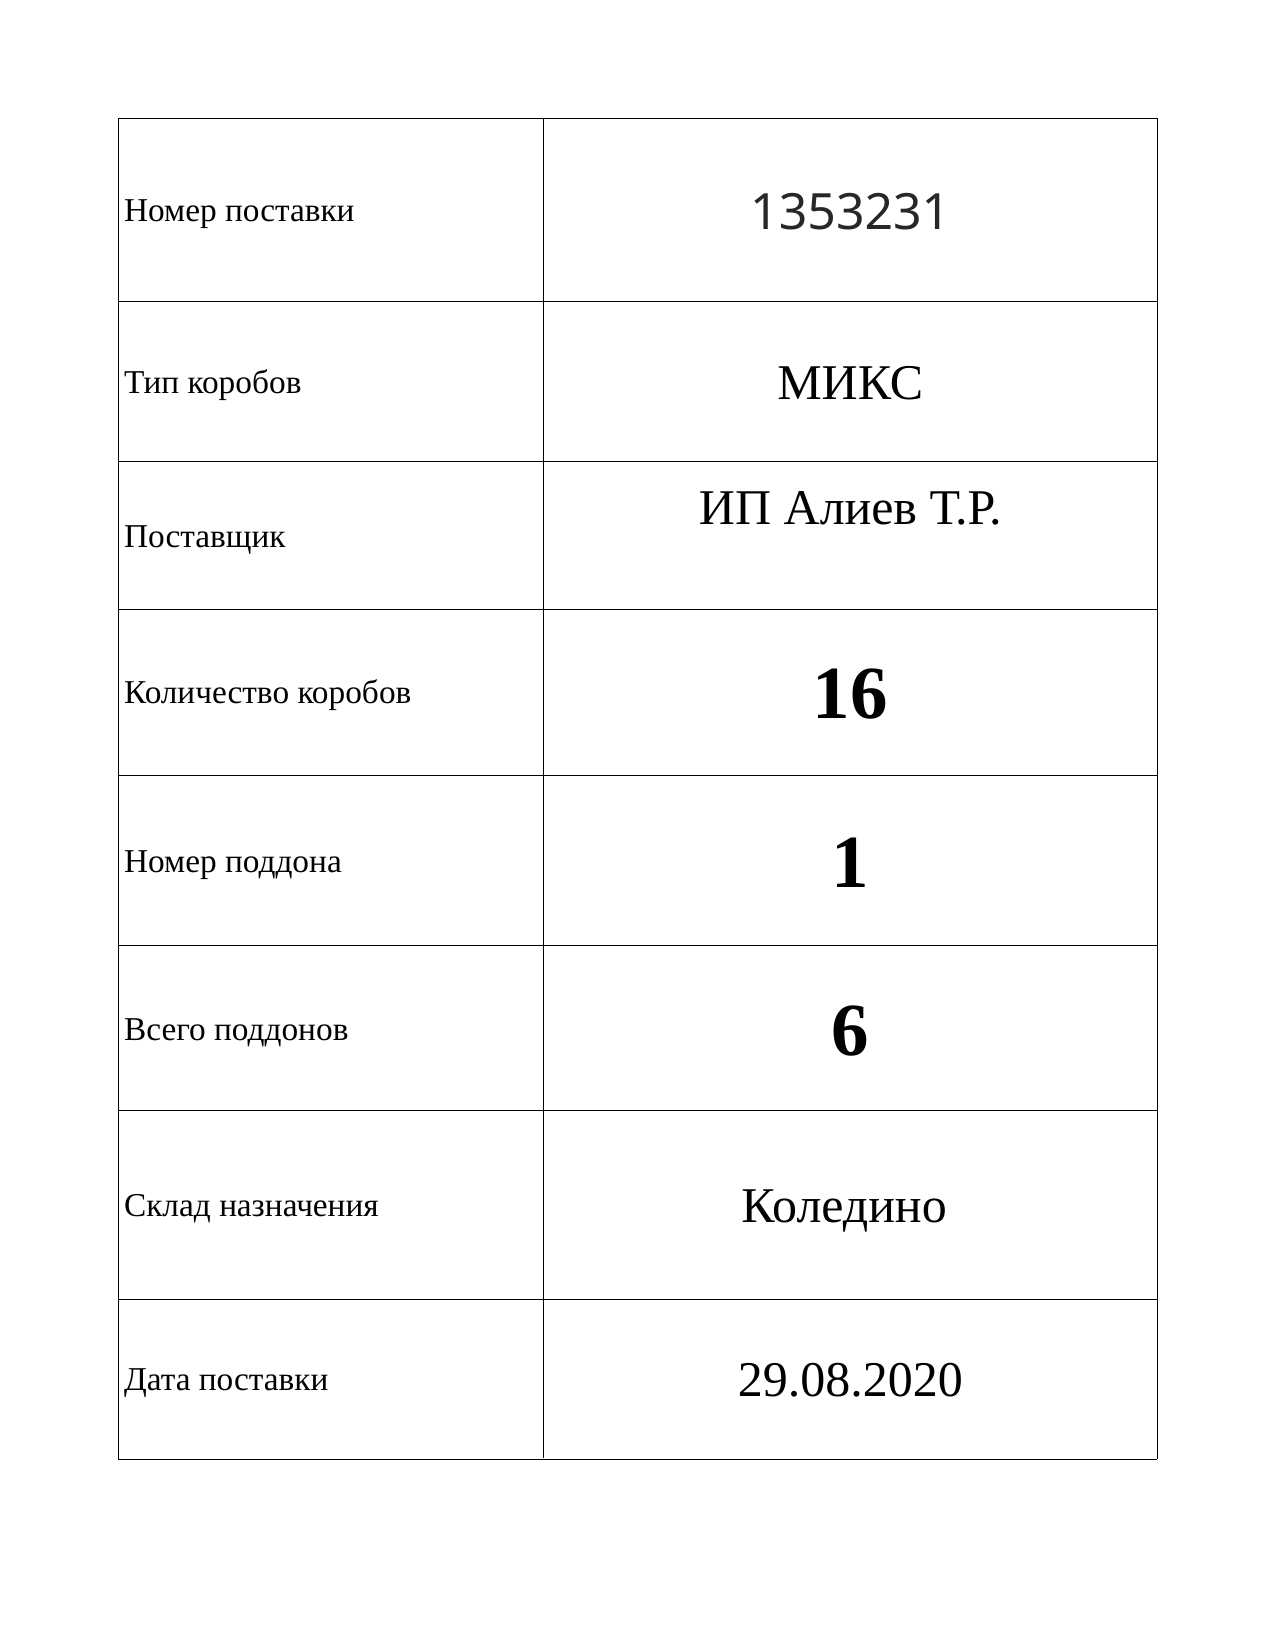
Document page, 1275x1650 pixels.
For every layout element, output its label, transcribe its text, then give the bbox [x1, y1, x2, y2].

table_cell 1 [544, 776, 1157, 945]
table_cell МИКС [544, 302, 1157, 461]
table_cell Всего поддонов [119, 946, 543, 1110]
table_cell Количество коробов [119, 610, 543, 774]
table_header Номер поставки [119, 119, 543, 301]
table_cell Склад назначения [119, 1111, 543, 1299]
table_cell Дата поставки [119, 1300, 543, 1458]
table_cell 29.08.2020 [544, 1300, 1157, 1458]
table_cell Коледино [544, 1111, 1157, 1299]
table_cell Поставщик [119, 462, 543, 609]
table_header 1353231 [544, 119, 1157, 301]
table_cell 6 [544, 946, 1157, 1110]
table_cell Номер поддона [119, 776, 543, 945]
table_cell 16 [544, 610, 1157, 774]
table_cell Тип коробов [119, 302, 543, 461]
table_cell ИП Алиев Т.Р. [544, 462, 1157, 609]
